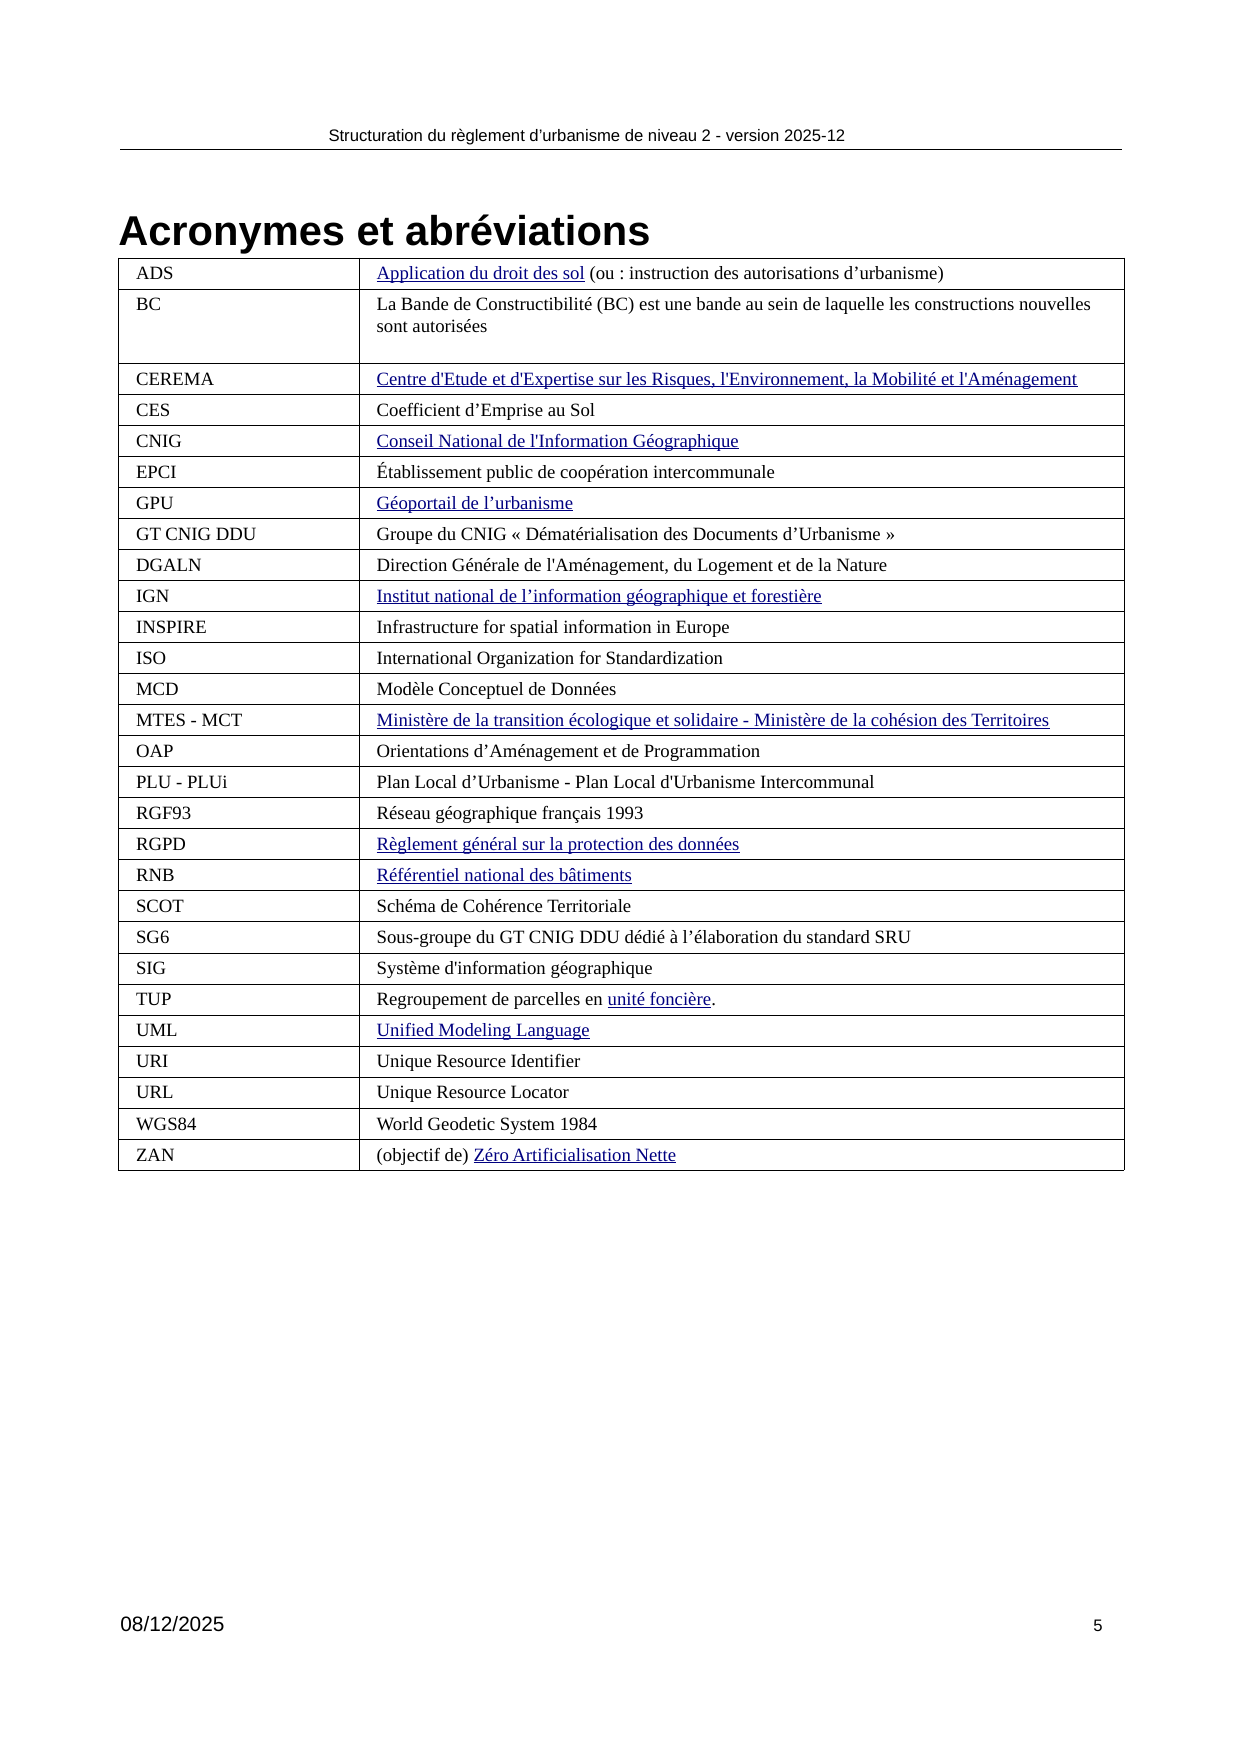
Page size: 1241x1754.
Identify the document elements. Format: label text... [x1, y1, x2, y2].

table_cell DGALN [119, 550, 359, 580]
table_cell GT CNIG DDU [119, 519, 359, 549]
table_cell Direction Générale de l'Aménagement, du Logement et de la Nature [360, 550, 1124, 580]
table_cell URL [119, 1078, 359, 1108]
table_cell Coefficient d’Emprise au Sol [360, 395, 1124, 425]
table_cell Conseil National de l'Information Géographique [360, 426, 1124, 456]
table_cell MTES - MCT [119, 705, 359, 735]
table_cell Unified Modeling Language [360, 1016, 1124, 1046]
table_cell Modèle Conceptuel de Données [360, 674, 1124, 704]
table_cell SIG [119, 954, 359, 983]
table_cell Système d'information géographique [360, 954, 1124, 983]
table_cell Centre d'Etude et d'Expertise sur les Risques, l'Environnement, la Mobilité et l'Aménagement [360, 364, 1124, 394]
text Acronymes et abréviations [118, 207, 1116, 254]
table_cell RGPD [119, 829, 359, 859]
table_cell Regroupement de parcelles en unité foncière. [360, 985, 1124, 1014]
table_cell BC [119, 290, 359, 363]
table_cell Réseau géographique français 1993 [360, 798, 1124, 828]
table_cell RNB [119, 860, 359, 890]
table_cell CEREMA [119, 364, 359, 394]
table_cell CES [119, 395, 359, 425]
table_cell Unique Resource Locator [360, 1078, 1124, 1108]
table_cell IGN [119, 581, 359, 611]
table_cell Schéma de Cohérence Territoriale [360, 891, 1124, 921]
table_cell EPCI [119, 457, 359, 487]
table_cell URI [119, 1047, 359, 1077]
table_cell Infrastructure for spatial information in Europe [360, 612, 1124, 642]
table_cell Plan Local d’Urbanisme - Plan Local d'Urbanisme Intercommunal [360, 767, 1124, 797]
table_cell Géoportail de l’urbanisme [360, 488, 1124, 518]
table_cell SG6 [119, 922, 359, 952]
table_cell La Bande de Constructibilité (BC) est une bande au sein de laquelle les constructions nouvelles sont autorisées [360, 290, 1124, 363]
table_header Application du droit des sol (ou : instruction des autorisations d’urbanisme) [360, 259, 1124, 288]
table_cell SCOT [119, 891, 359, 921]
table_cell World Geodetic System 1984 [360, 1109, 1124, 1139]
table_header ADS [119, 259, 359, 288]
table_cell Règlement général sur la protection des données [360, 829, 1124, 859]
table_cell Orientations d’Aménagement et de Programmation [360, 736, 1124, 766]
table_cell Référentiel national des bâtiments [360, 860, 1124, 890]
table_cell Ministère de la transition écologique et solidaire - Ministère de la cohésion des Territoires [360, 705, 1124, 735]
table_cell Institut national de l’information géographique et forestière [360, 581, 1124, 611]
table_cell PLU - PLUi [119, 767, 359, 797]
table_cell OAP [119, 736, 359, 766]
table_cell Sous-groupe du GT CNIG DDU dédié à l’élaboration du standard SRU [360, 922, 1124, 952]
table_cell INSPIRE [119, 612, 359, 642]
table_cell UML [119, 1016, 359, 1046]
table_cell International Organization for Standardization [360, 643, 1124, 673]
table_cell MCD [119, 674, 359, 704]
table_cell TUP [119, 985, 359, 1014]
table_cell RGF93 [119, 798, 359, 828]
table_cell Unique Resource Identifier [360, 1047, 1124, 1077]
table_cell Établissement public de coopération intercommunale [360, 457, 1124, 487]
table_cell Groupe du CNIG « Dématérialisation des Documents d’Urbanisme » [360, 519, 1124, 549]
table_cell WGS84 [119, 1109, 359, 1139]
table_cell ISO [119, 643, 359, 673]
table_cell (objectif de) Zéro Artificialisation Nette [360, 1140, 1124, 1170]
table_cell ZAN [119, 1140, 359, 1170]
table_cell GPU [119, 488, 359, 518]
table_cell CNIG [119, 426, 359, 456]
